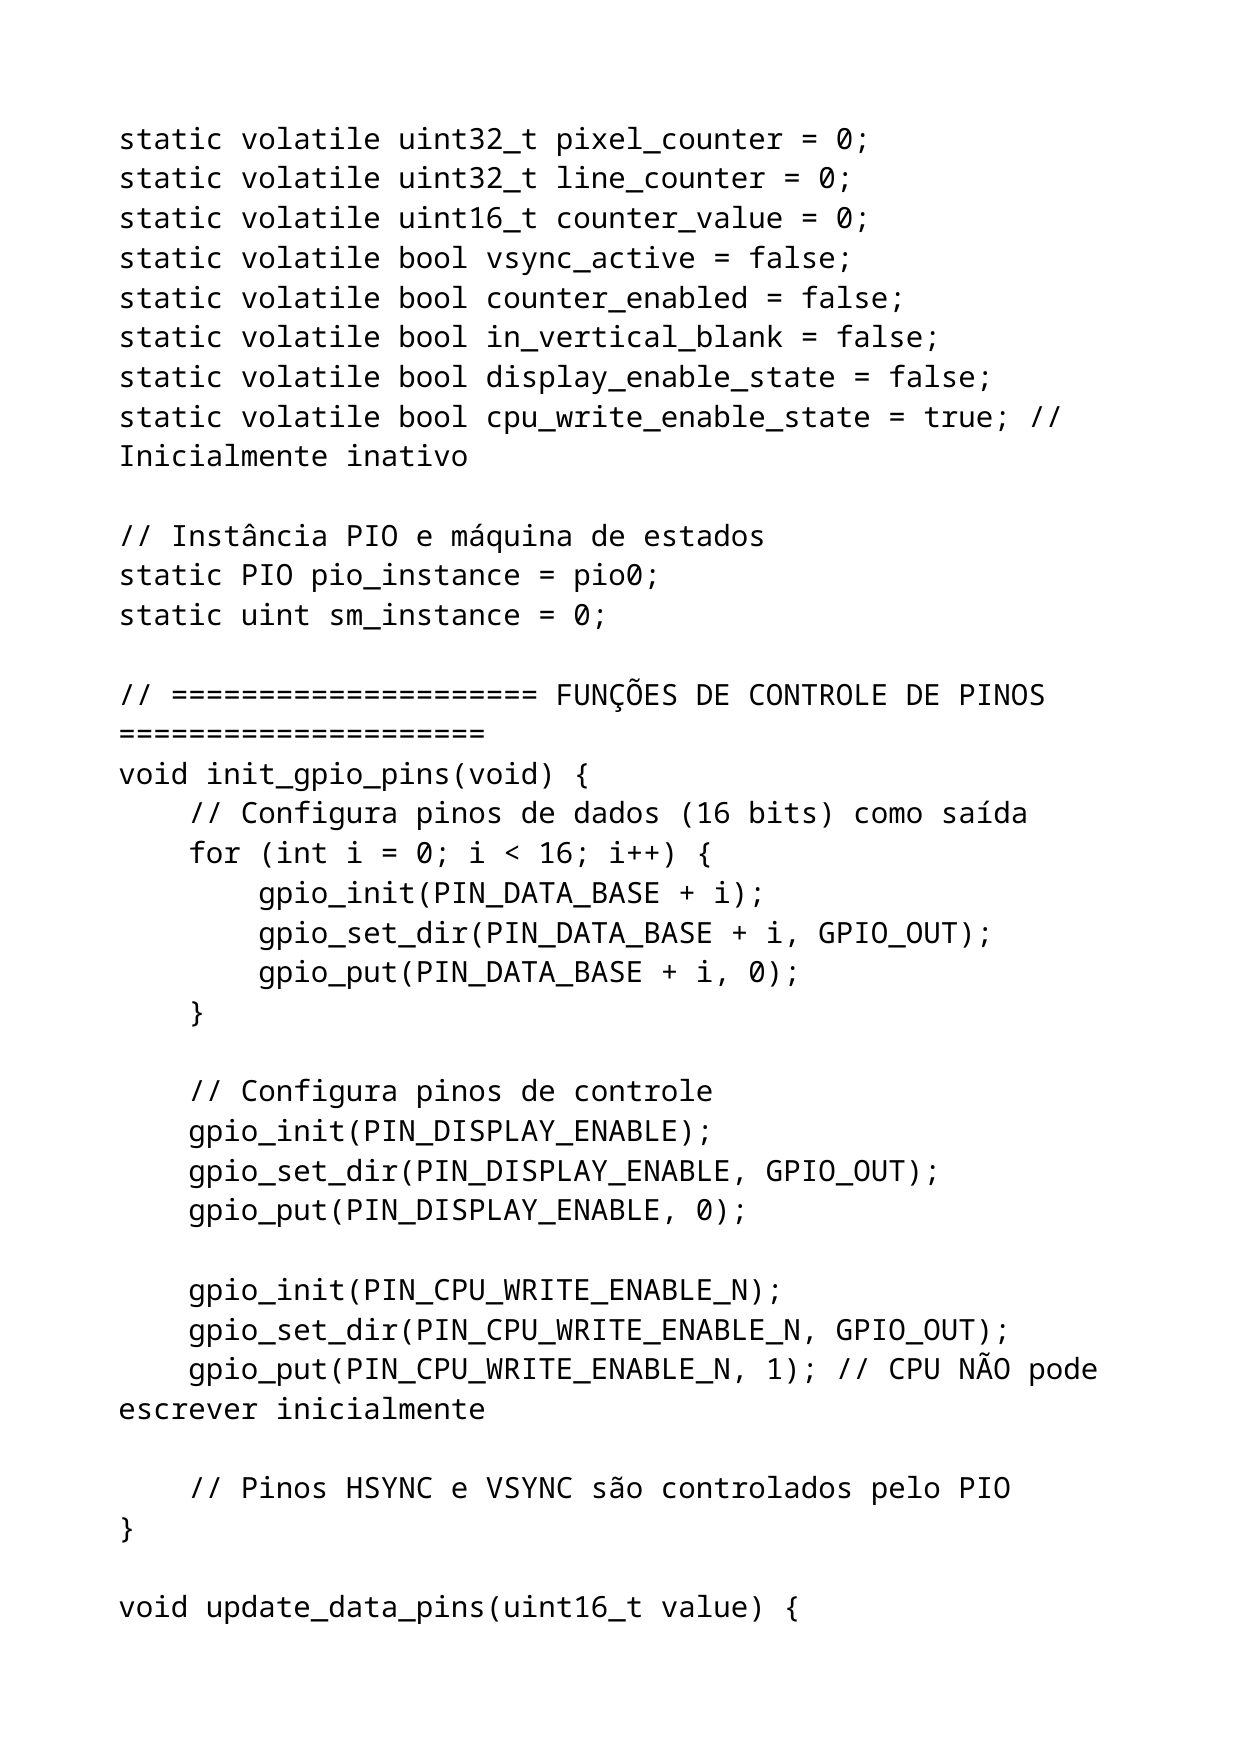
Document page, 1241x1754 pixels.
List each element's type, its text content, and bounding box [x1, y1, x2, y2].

text static volatile bool in_vertical_blank = false; [118, 317, 1122, 356]
text static volatile bool display_enable_state = false; [118, 356, 1122, 396]
text static volatile bool cpu_write_enable_state = true; // Inicialmente inativo [118, 396, 1122, 475]
text static volatile uint32_t pixel_counter = 0; [118, 118, 1122, 158]
text // Configura pinos de controle [118, 1071, 1122, 1110]
text static volatile bool vsync_active = false; [118, 237, 1122, 277]
text gpio_set_dir(PIN_DISPLAY_ENABLE, GPIO_OUT); [118, 1150, 1122, 1190]
text gpio_init(PIN_CPU_WRITE_ENABLE_N); [118, 1269, 1122, 1309]
text for (int i = 0; i < 16; i++) { [118, 832, 1122, 872]
text void init_gpio_pins(void) { [118, 753, 1122, 793]
text gpio_init(PIN_DATA_BASE + i); [118, 872, 1122, 912]
text static uint sm_instance = 0; [118, 594, 1122, 634]
text // Instância PIO e máquina de estados [118, 515, 1122, 555]
text gpio_init(PIN_DISPLAY_ENABLE); [118, 1110, 1122, 1150]
text gpio_put(PIN_CPU_WRITE_ENABLE_N, 1); // CPU NÃO pode escrever inicialmente [118, 1348, 1122, 1428]
text gpio_put(PIN_DISPLAY_ENABLE, 0); [118, 1190, 1122, 1229]
text // ===================== FUNÇÕES DE CONTROLE DE PINOS ===================== [118, 674, 1122, 753]
text static volatile bool counter_enabled = false; [118, 277, 1122, 317]
text static volatile uint16_t counter_value = 0; [118, 197, 1122, 237]
text } [118, 1507, 1122, 1547]
text } [118, 991, 1122, 1031]
text gpio_set_dir(PIN_DATA_BASE + i, GPIO_OUT); [118, 912, 1122, 952]
text static volatile uint32_t line_counter = 0; [118, 158, 1122, 197]
text void update_data_pins(uint16_t value) { [118, 1587, 1122, 1626]
text gpio_set_dir(PIN_CPU_WRITE_ENABLE_N, GPIO_OUT); [118, 1309, 1122, 1348]
text // Pinos HSYNC e VSYNC são controlados pelo PIO [118, 1467, 1122, 1507]
text static PIO pio_instance = pio0; [118, 555, 1122, 594]
text gpio_put(PIN_DATA_BASE + i, 0); [118, 952, 1122, 991]
text // Configura pinos de dados (16 bits) como saída [118, 793, 1122, 832]
